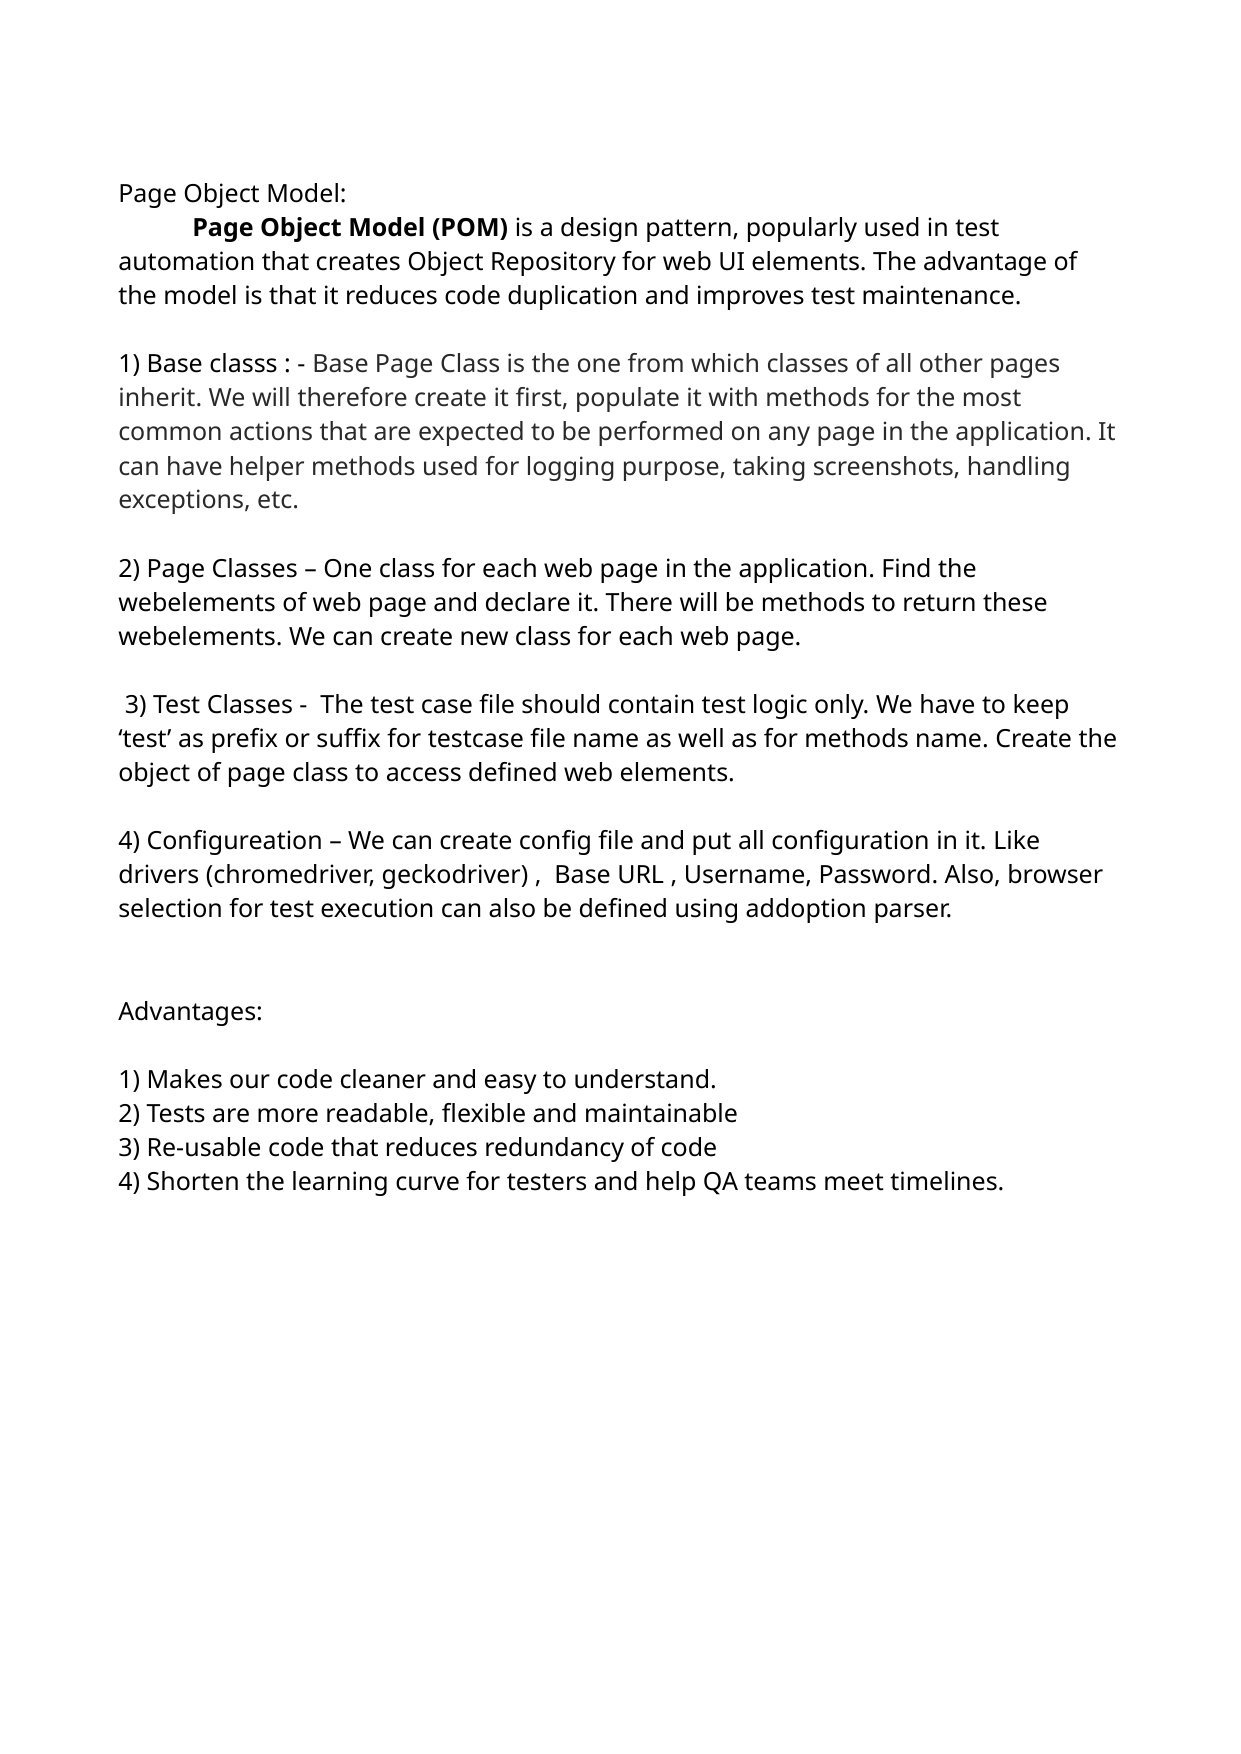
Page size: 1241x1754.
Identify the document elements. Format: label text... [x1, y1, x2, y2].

text 1) Makes our code cleaner and easy to understand. [118, 1061, 1122, 1095]
text 4) Shorten the learning curve for testers and help QA teams meet timelines. [118, 1163, 1122, 1197]
text Page Object Model: [118, 176, 1122, 210]
text 3) Test Classes - The test case file should contain test logic only. We have to keep ‘test’ as prefix or suffix for testcase file name as well as for methods name. Create the object of page class to access defined web elements. [118, 687, 1122, 789]
text Advantages: [118, 993, 1122, 1027]
text 4) Configureation – We can create config file and put all configuration in it. Like drivers (chromedriver, geckodriver) , Base URL , Username, Password. Also, browser selection for test execution can also be defined using addoption parser. [118, 823, 1122, 925]
text Page Object Model (POM) is a design pattern, popularly used in test automation that creates Object Repository for web UI elements. The advantage of the model is that it reduces code duplication and improves test maintenance. [118, 210, 1122, 312]
text 2) Page Classes – One class for each web page in the application. Find the webelements of web page and declare it. There will be methods to return these webelements. We can create new class for each web page. [118, 550, 1122, 652]
text 2) Tests are more readable, flexible and maintainable [118, 1095, 1122, 1129]
text 1) Base classs : - Base Page Class is the one from which classes of all other pages inherit. We will therefore create it first, populate it with methods for the most common actions that are expected to be performed on any page in the application. It can have helper methods used for logging purpose, taking screenshots, handling exceptions, etc. [118, 346, 1122, 516]
text 3) Re-usable code that reduces redundancy of code [118, 1129, 1122, 1163]
